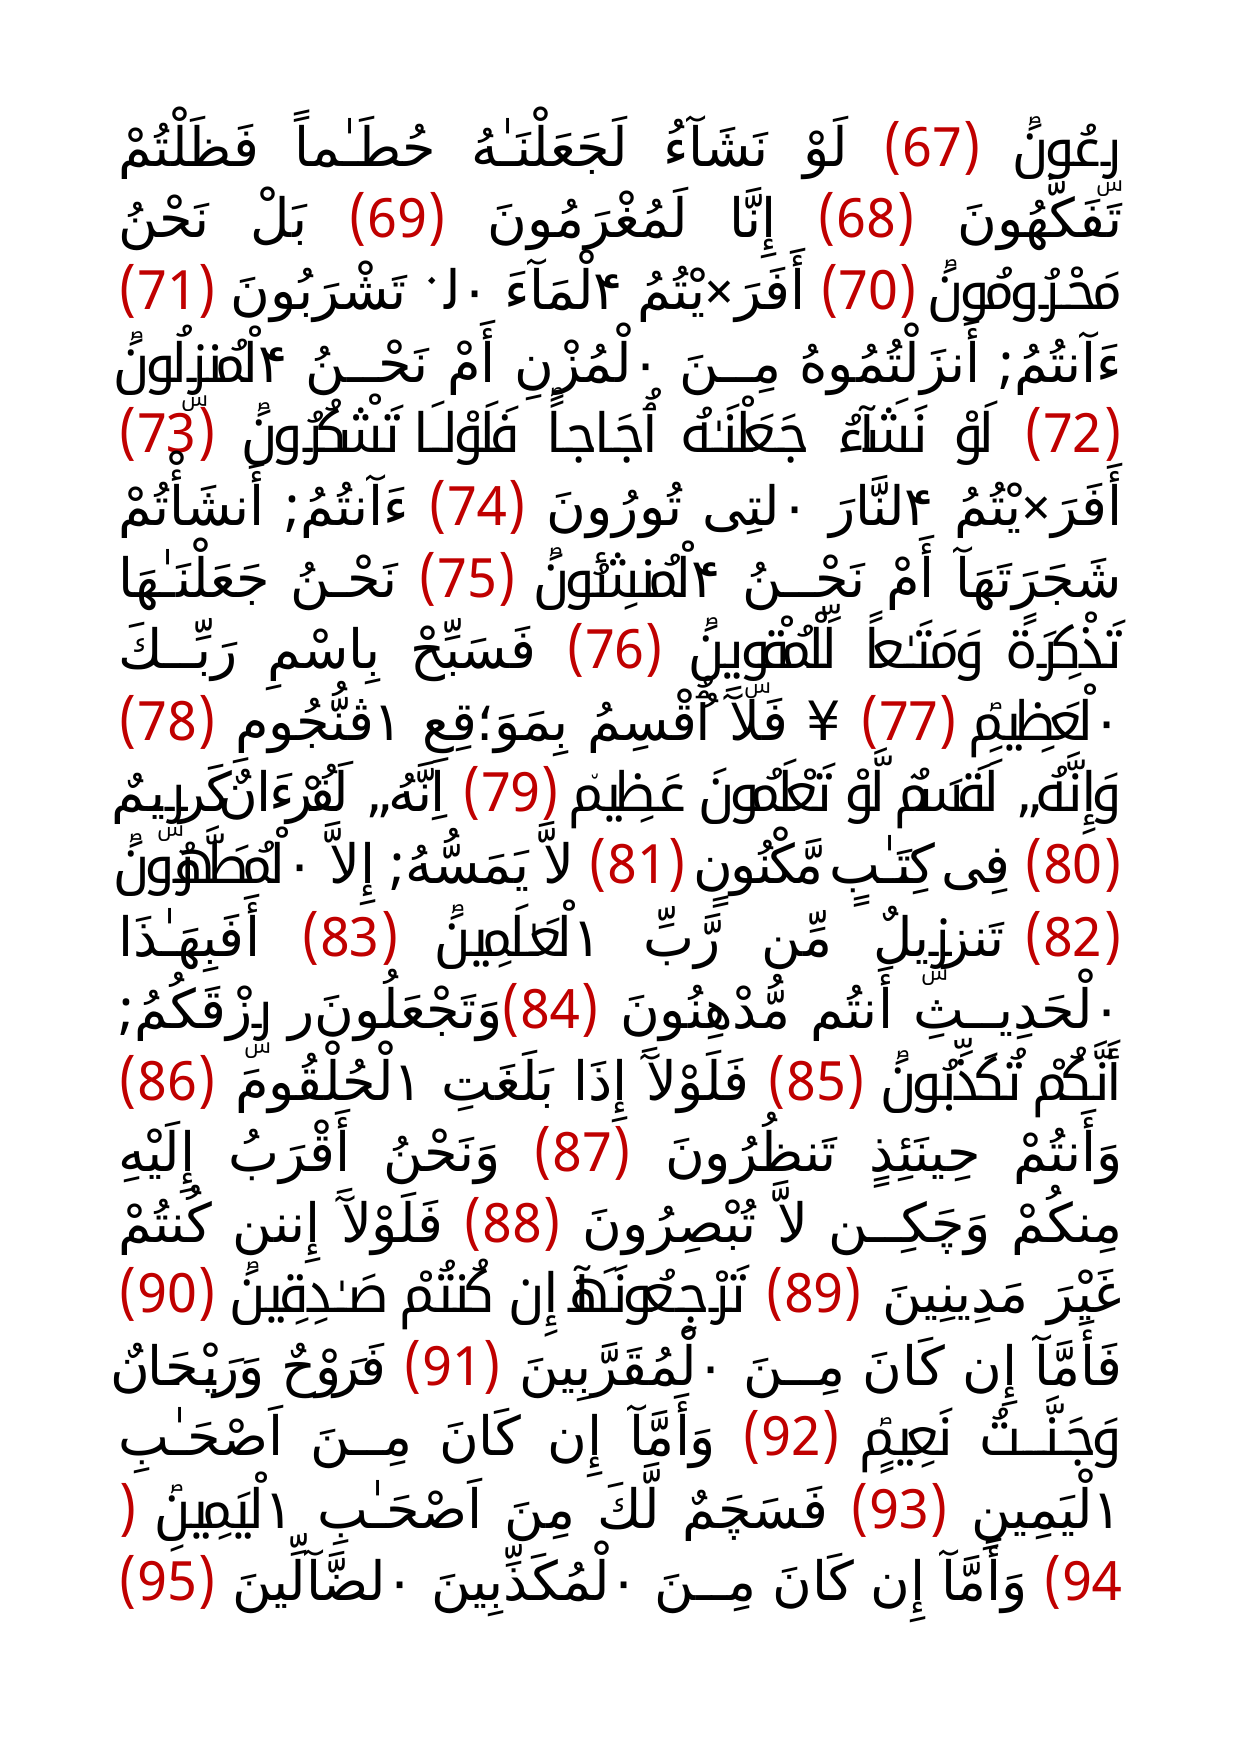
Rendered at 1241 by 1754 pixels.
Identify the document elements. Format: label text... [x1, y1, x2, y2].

text © بِسْمِ ۱للَّهِ ۱لرَّحْمَـٰنِ ۱لرَّحِيمِ إِذَا وَقَعَتِ ۱لْوَاقِعَةُ (1) لَيْسَ لِوَقْعَتِهَا كَـٰذِبَة٘ؐ (2) خَافِضَةٌ رَّافِعَة٘ (3) اِذَا رُجَّتِ ۱لاَرْضُ رَجّاً (4) وَبُسَّتِ ۱لْجِبَالُ بَسّاً (5) فَكَانَتْ هَبَآءً مُّنۢبَثّاً (6) وَكُنتُمُ; أَزْوَ؛جاً ثَـچَثَةًؐ (7) فَأَصْحَـٰبُ ۴لْمَيْمَنَةِ (8) مَآ أَصْحَـٰبُ ۴لْمَيْمَنَةِؐ (9) وَأَصْحَـٰبُ ۴لْمَشْـَٔـمَةِ (10) مَآ أَصْحَـٰبُ ۴لْمَشْـَٔمَةِؐ (11) وَالسَّـٰبِقُونَ ۰لسَّـٰبِقُونَؐ (12) ٱُوْلَئِــكَ ۰لْمُقَرَّبُونَ (13) فِى جَنَّـٰتِ ۱لنَّعِيمِؐ (14) ثُلَّةٌ مِّــنَ ۰لاَوَّلِينَ (15) وَقَلِيلٌ مِّنَ ۰لاَخِرۣينَ (16) عَلَيٰ سُرُرٍ مَّوْضُونَةٍ (17) مُّتَّكِـِٕينَ عَلَيْهَا مُتَقَـٰبِلِينَؐ (18) يَطُوفُ عَلَيْهِمْ وۣلْدَ؛نٌ مُّخَلَّدُونَ (19) بِأَكْوَابٍ وَأَبَارۣيقَ (20) وَكَأْسسسٍ مِّن مَّعِينٍ (21) لاَّ يُصَدَّعُونَ عَنْهَا وَلاَ يُنزَفُونَ (22) وَفَـٰكِهَةٍ مِّمَّا يَتَخَيَّرُونَ (23) وَلَحْمِ طَيْرٍ مِّمَّا يَشْتَهُونَؐ (24) وَحُور٘ عِيــنٌ كَأَمْثَـٰلِ ۱للُّؤْلُوٕ ۱لْمَكْنُونِ (25) جَزَآءَۢ بِمَا كَانُواْ يَعْمَلُونَؐ (26) لاَ يَسْمَعُونَ فِيهَا لَغْواً وَلاَ تَاثِيماٗؐ (27) اِلاَّ قِيلًا سَچَماً سَچَماًؐ (28) وَأَصْحَـٰبُ ۴لْيَمِينِ مَآ أَصْحَـٰبُ ۴لْيَمِينِؐ (29) فِى سِدْرٍ مَّخْضُودٍ (30) وَطَلْحٍ مَّنضُودٍ (31) وَظِــلٍّ مَّمْدُودٍ (32) وَمَآءٍ مَّسْكُوبٍ (33) وَفَـٰكِهَةٍ كَثِيرَةٍ (34) لاَّ مَقْطُوعَةٍ وَلاَ مَمْنُوعَةٍ (35) وَفُرُشٍ مَّرْفُوعَةٖؐ (36) اِنَّـآ أَنشَأْنَـٰهُــنَّ إِنشَآءً (37) فَجَعَلْنَـٰهُنَّ أَبْكَاراٗ (38) عُرُباٗ اَتْرَاباً (39) لَأِّصْحَـٰبِ ۱لْيَمِينِؐ (40) ثُلَّةٌ مِّــنَ ۰لاَوَّلِينَ (41) وَثُلَّةٌ مِّــنَ ۰لاَخِرۣينَؐ (42) وَأَصْحَـٰبُ ۴لشِّمَالِ (43) مَآ أَصْحَـٰبُ ۴لشِّمَالِؐ (44) فِى سَمُومٍ وَحَمِيمٍ (45) وَظِلٍّ مِّنْ يَّحْمُومٍ (46) لاَّ بَارۣدٍ وَلاَ كَرۣيمٖؐ (47) اِنَّهُمْ كَانُواْ قَبْلَ ذَ؛لِــكَ مُتْرَفِينَؐ (48) وَكَانُواْ يُصِرُّونَ عَلَي ۰لْحِنثِ ۱لْعَظِيمِؐ (49) وَكَانُواْ يَقُولُونَ أَئذَا مِتْنَا وَكُنَّا تُرَاباً وَعِظَـٰماٗ اِنَّا لَمَبْعُوثُونَ (50) أَوَءَابَآؤُنَا ۰لاَوَّلُونَؐ (51) ® قُـلِ اِنَّ ۰لاَوَّلِينَ وَالاَخِرۣيــنَ ڤَمَجْمُوعُونَ (52) إِلَيٰ مِيقَـٰتِ يَوْمٍ مَّعْلُومٍؐ (53) ثُمَّ إِنَّكُمُ; أَيُّهَا ۰لضَّآلُّونَ ۰لْمُكَذِّبُونَ (54) ءَلاَكِلُونَ مِــن شَجَرٍ مِّن زَقُّومٍ (55) فَمَالِـُٔونَ مِنْهَا ۰لْبُطُونَ (56) فَشَـٰرۣبُونَ عَلَيْهِ مِــنَ ۰لْحَمِيمِ (57) فَشَـٰرۣبُونَ شُرْبَ ۰لْهِيمِؐ (58) هَـٰذَا نُزُلُهُمْ يَوْمَ ۰لدِّينِؐ (59) نَحْــنُ خَلَقْنَـٰكُمْؐ فَلَوْلاَ تُصَدِّقُونَؐ (60) أَفَرَ×يْتُم مَّا تُمْنُونَ (61) ءَآنتُمْ تَخْلُقُونَهُ; أَمْ نَحْــنُ ۴لْخَـٰلِقُونَؐ (62) نَحْــنُ قَدَّرْنَا بَيْنَكُمُ ۴لْمَوْتَ وَمَا نَحْنُ بِمَسْبُوقِينَ (63) عَلَيٰٓ أَن نُّبَدِّلَ أَمْثَـٰلَكُمْ وَنُنشِيؕكُمْ فِى مَا لاَ تَعْلَمُونَؐ (64) وَلَقَدْ عَلِمْتُمُ ۴لنَّشْأَةَ ۰لاُولۭيٰؐ فَلَوْلاَ تَذَّكَّرُونَؐ (65) أَفَرَ×يْتُم مَّا تَحْرُثُونَ (66) ءَآنتُمْ تَزْرَعُونَهُ; أَمْ نَحْنُ ۴لزَّ؛رۣعُونَؐ (67) لَوْ نَشَآءُ لَجَعَلْنَـٰهُ حُطَـٰماً فَظَلْتُمْ تَفَكَّهُونَ (68) إِنَّا لَمُغْرَمُونَ (69) بَلْ نَحْنُ مَحْرُومُونَؐ (70) أَفَرَ×يْتُمُ ۴لْمَآءَ ۰ﻟ﮲ تَشْرَبُونَ (71) ءَآنتُمُ; أَنزَلْتُمُوهُ مِــنَ ۰لْمُزْنِ أَمْ نَحْــنُ ۴لْمُنزۣلُونَؐ (72) لَوْ نَشَآءُ جَعَلْنَـٰهُ ٱُجَاجاًؐ فَلَوْلاَ تَشْكُرُونَؐ (73) أَفَرَ×يْتُمُ ۴لنَّارَ ۰لتِى تُورُونَ (74) ءَآنتُمُ; أَنشَأْتُمْ شَجَرَتَهَآ أَمْ نَحْــنُ ۴لْمُنشِـُٔونَؐ (75) نَحْـنُ جَعَلْنَـٰهَا تَذْكِرَةً وَمَتَـٰعاً لِّلْمُقْوۣينَؐ (76) فَسَبِّحْ بِاسْمِ رَبِّــكَ ۰لْعَظِيمِؐ (77) ¥ فَلآَ ٱُقْسِمُ بِمَوَ؛قِعِ ۱ڤنُّجُومِ (78) وَإِنَّهُ„ لَقَسَمٌ لَّوْ تَعْلَمُونَ عَظِيم٘ (79) اِنَّهُ„ لَقُرْءَانٌ كَرۣيمٌ (80) فِى كِتَـٰبٍ مَّكْنُونٍ (81) لاَّ يَمَسُّهُ; إِلاَّ ۰لْمُطَهَّرُونَؐ (82) تَنزۣيلٌ مِّن رَّبِّ ۱لْعَـٰلَمِينَؐ (83) أَفَبِهَـٰذَا ۰لْحَدِيــثِ أَنتُم مُّدْهِنُونَ (84) وَتَجْعَلُونَ رۣزْقَكُمُ; أَنَّكُمْ تُكَذِّبُونَؐ (85) فَلَوْلآَ إِذَا بَلَغَتِ ۱لْحُلْقُومَ (86) وَأَنتُمْ حِينَئِذٍ تَنظُرُونَ (87) وَنَحْنُ أَقْرَبُ إِلَيْهِ مِنكُمْ وَچَكِــن لاَّ تُبْصِرُونَ (88) فَلَوْلآَ إِننن كُنتُمْ غَيْرَ مَدِينِينَ (89) تَرْجِعُونَهَآ إِن كُنتُمْ صَـٰدِقِينَؐ (90) فَأَمَّآ إِن كَانَ مِــنَ ۰لْمُقَرَّبِينَ (91) فَرَوْحٌ وَرَيْحَانٌ وَجَنَّــتُ نَعِيمٍؐ (92) وَأَمَّآ إِن كَانَ مِــنَ اَصْحَـٰبِ ۱لْيَمِينِ (93) فَسَچَمٌ لَّكَ مِنَ اَصْحَـٰبِ ۱لْيَمِينِؐ (94) وَأَمَّآ إِن كَانَ مِــنَ ۰لْمُكَذِّبِينَ ۰لضَّآلِّينَ (95) فَنُزُلٌ مِّــنْ حَمِيمٍ (96) وَتَصْلِيَةُ جَحِيمٖؐ (97) اِنننَّ هَـٰذَا لَهُوَ حَقُّ ۴لْيَقِينِؐ (98) فَسَبِّحْ بِاسْمِ رَبِّــكَ ۰لْعَظِيمِ (99) [118, 118, 1122, 1622]
